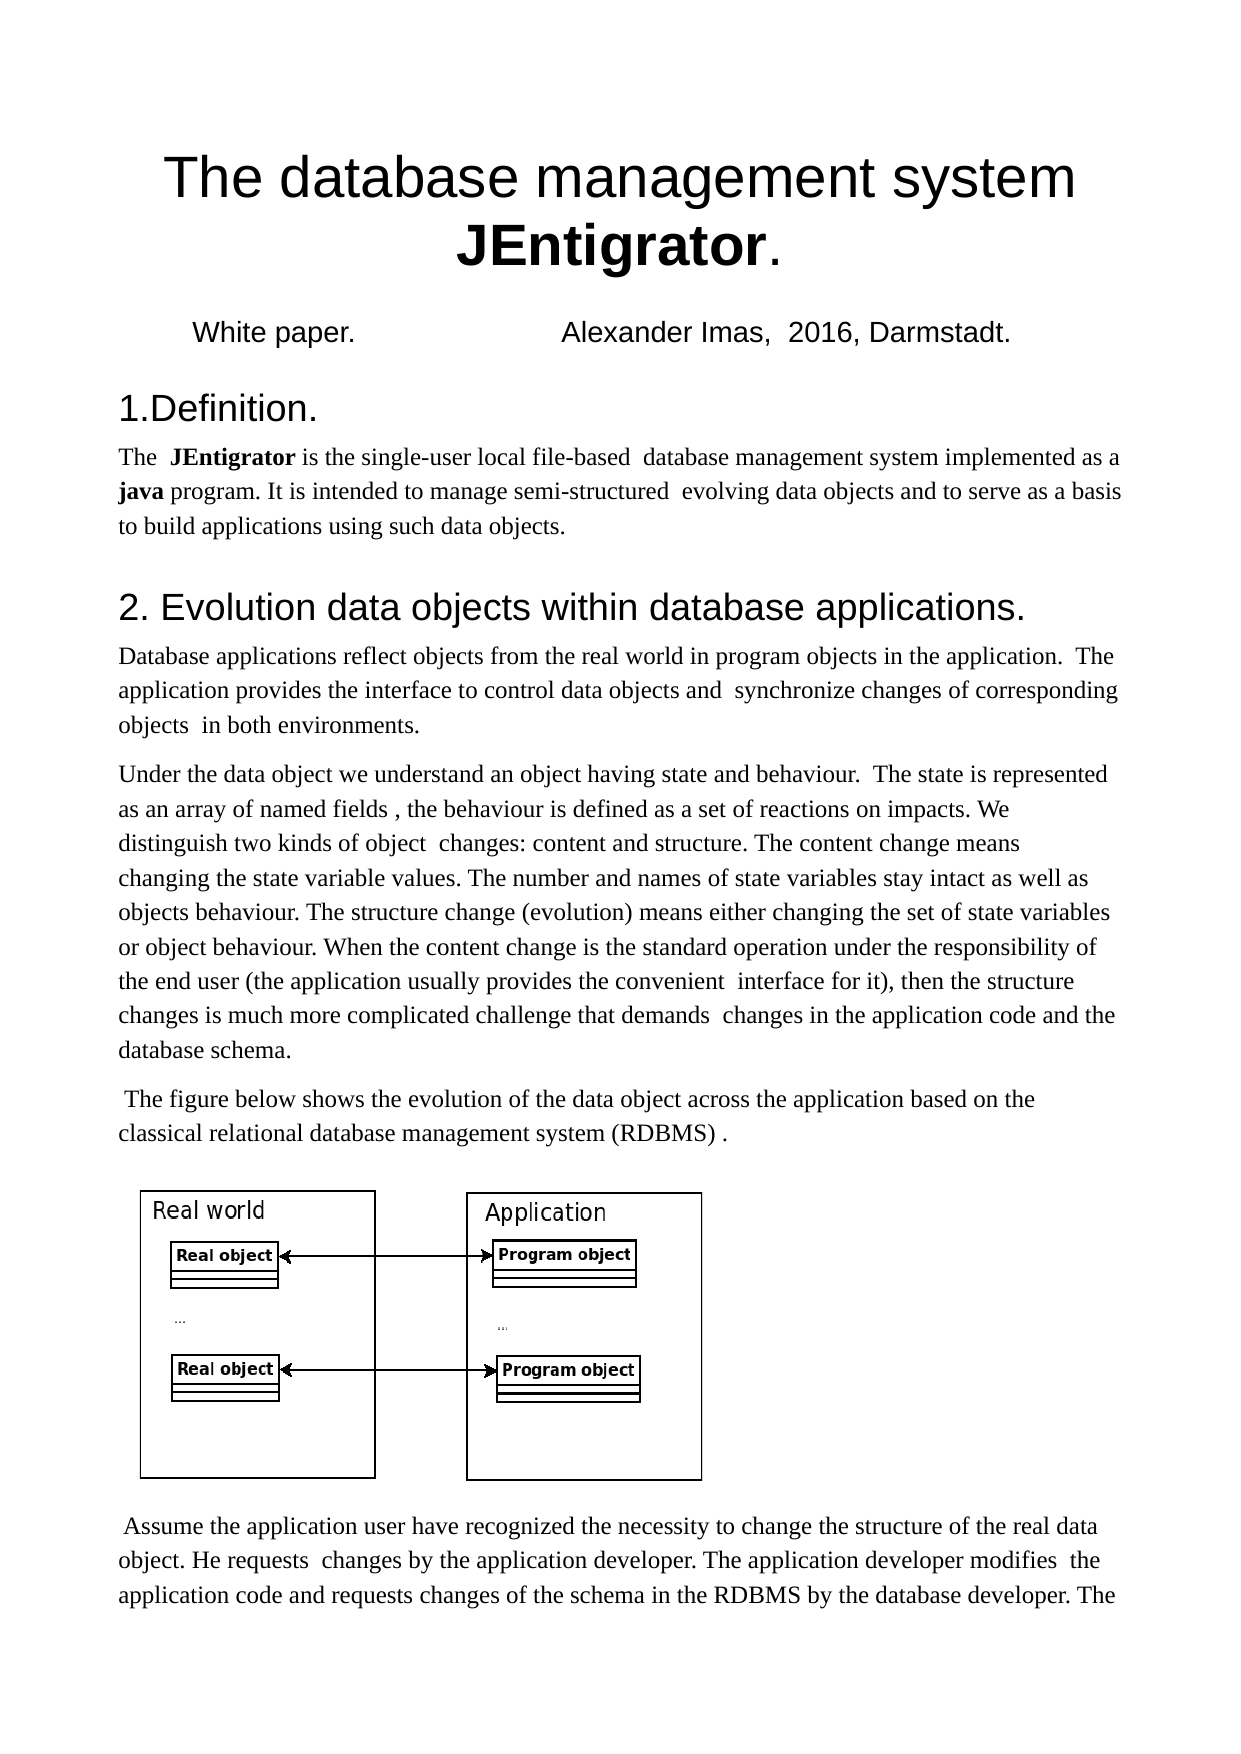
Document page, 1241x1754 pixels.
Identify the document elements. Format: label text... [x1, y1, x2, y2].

text The figure below shows the evolution of the data object across the application based on the classical relational database management system (RDBMS) . [118, 1084, 1122, 1147]
picture [139, 1152, 703, 1483]
subtitle 1.Definition. [118, 386, 1122, 429]
text The JEntigrator is the single-user local file-based database management system implemented as a java program. It is intended to manage semi-structured evolving data objects and to serve as a basis to build applications using such data objects. [118, 442, 1122, 540]
title The database management system JEntigrator. [118, 143, 1122, 277]
text Under the data object we understand an object having state and behaviour. The state is represented as an array of named fields , the behaviour is defined as a set of reactions on impacts. We distinguish two kinds of object changes: content and structure. The content change means changing the state variable values. The number and names of state variables stay intact as well as objects behaviour. The structure change (evolution) means either changing the set of state variables or object behaviour. When the content change is the standard operation under the responsibility of the end user (the application usually provides the convenient interface for it), then the structure changes is much more complicated challenge that demands changes in the application code and the database schema. [118, 759, 1122, 1064]
subtitle 2. Evolution data objects within database applications. [118, 585, 1122, 629]
subtitle White paper. Alexander Imas, 2016, Darmstadt. [118, 315, 1122, 348]
text Database applications reflect objects from the real world in program objects in the application. The application provides the interface to control data objects and synchronize changes of corresponding objects in both environments. [118, 641, 1122, 739]
text Assume the application user have recognized the necessity to change the structure of the real data object. He requests changes by the application developer. The application developer modifies the application code and requests changes of the schema in the RDBMS by the database developer. The [118, 1511, 1122, 1609]
